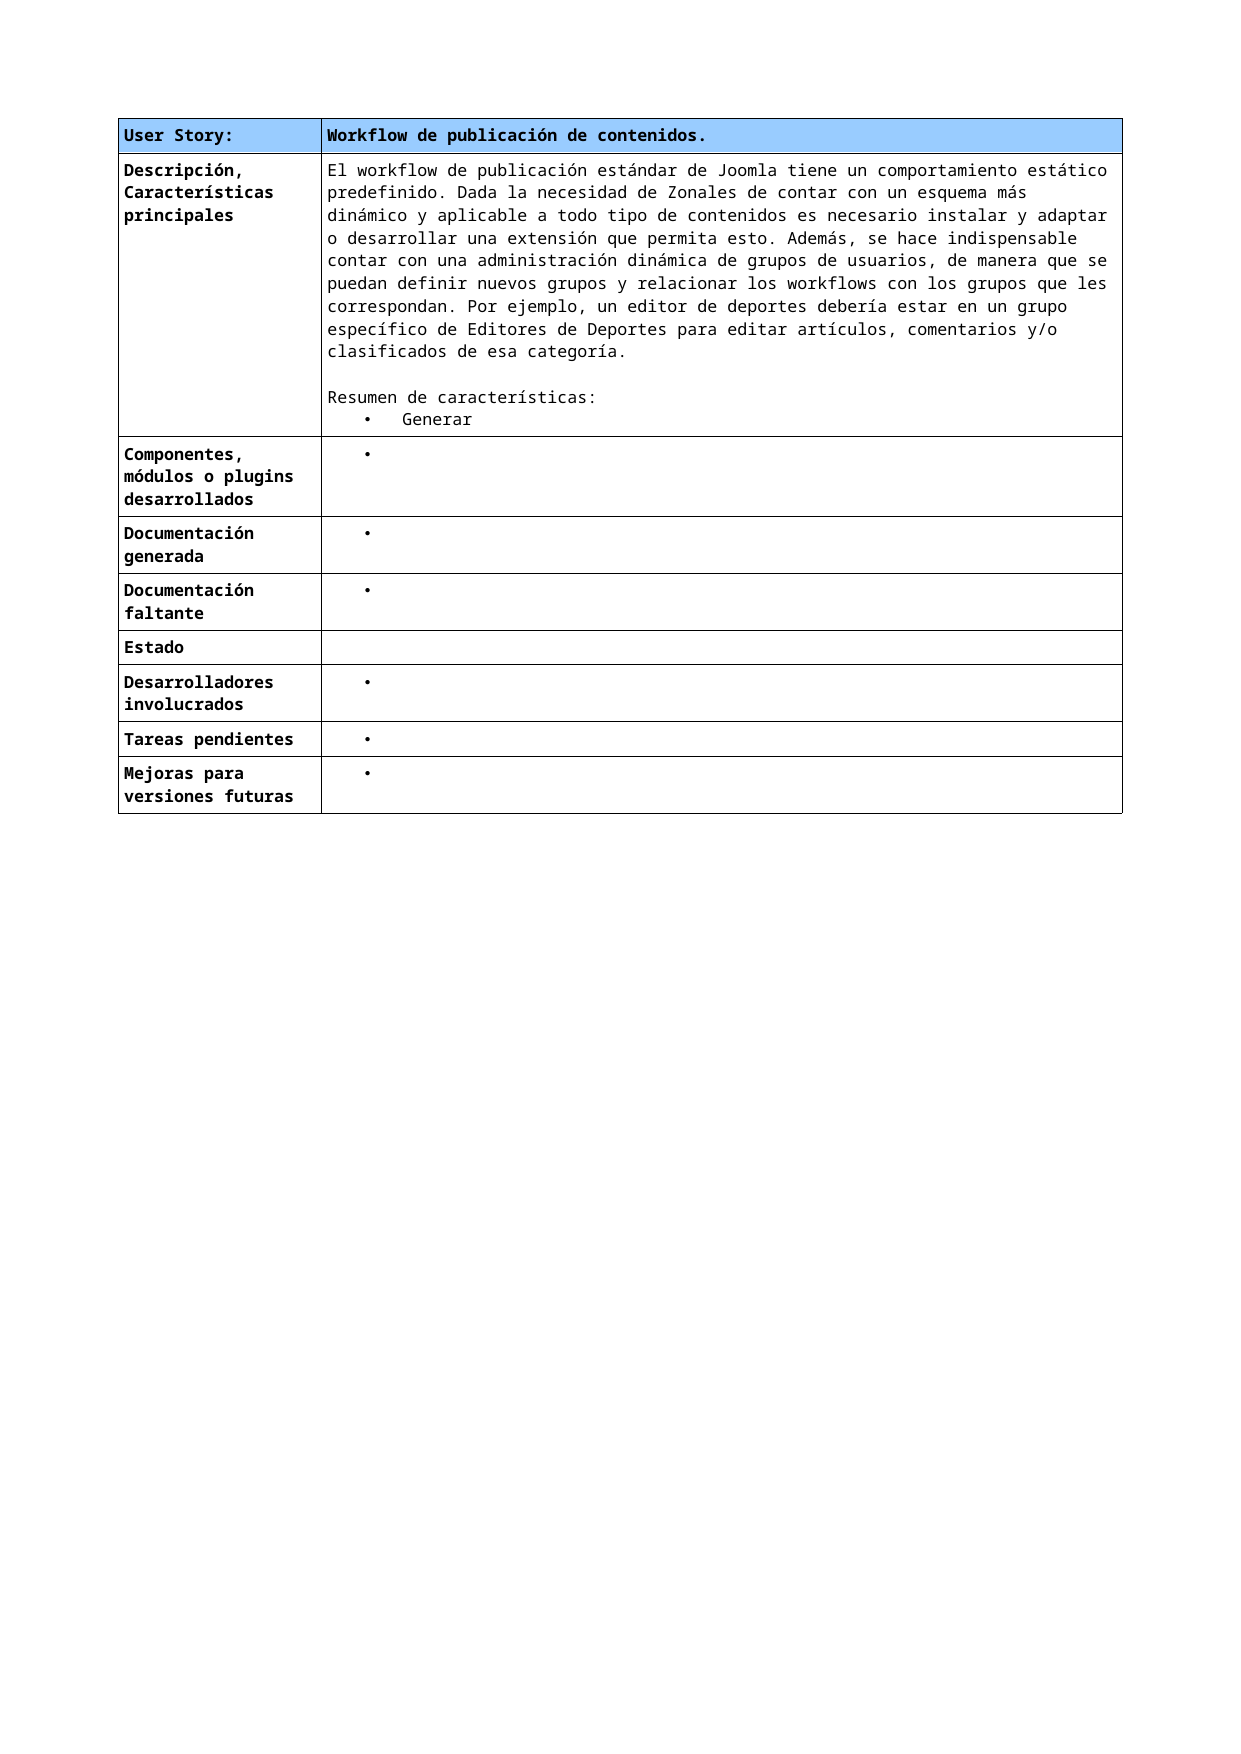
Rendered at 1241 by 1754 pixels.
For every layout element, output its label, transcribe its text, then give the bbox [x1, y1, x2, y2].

table_cell [322, 437, 1122, 516]
table_cell [322, 517, 1122, 573]
table_cell Estado [119, 631, 321, 664]
table_cell [322, 722, 1122, 756]
table_cell El workflow de publicación estándar de Joomla tiene un comportamiento estático predefinido. Dada la necesidad de Zonales de contar con un esquema más dinámico y aplicable a todo tipo de contenidos es necesario instalar y adaptar o desarrollar una extensión que permita esto. Además, se hace indispensable contar con una administración dinámica de grupos de usuarios, de manera que se puedan definir nuevos grupos y relacionar los workflows con los grupos que les correspondan. Por ejemplo, un editor de deportes debería estar en un grupo específico de Editores de Deportes para editar artículos, comentarios y/o clasificados de esa categoría. Resumen de características: Generar [322, 154, 1122, 436]
table_cell Desarrolladores involucrados [119, 665, 321, 721]
table_cell [322, 574, 1122, 630]
table_cell Mejoras para versiones futuras [119, 757, 321, 813]
table_cell [322, 757, 1122, 813]
table_cell Documentación generada [119, 517, 321, 573]
table_header User Story: [119, 119, 321, 152]
table_header Workflow de publicación de contenidos. [322, 119, 1122, 152]
table_cell Componentes, módulos o plugins desarrollados [119, 437, 321, 516]
table_cell [322, 631, 1122, 664]
table_cell [322, 665, 1122, 721]
table_cell Descripción, Características principales [119, 154, 321, 436]
table_cell Documentación faltante [119, 574, 321, 630]
table_cell Tareas pendientes [119, 722, 321, 756]
